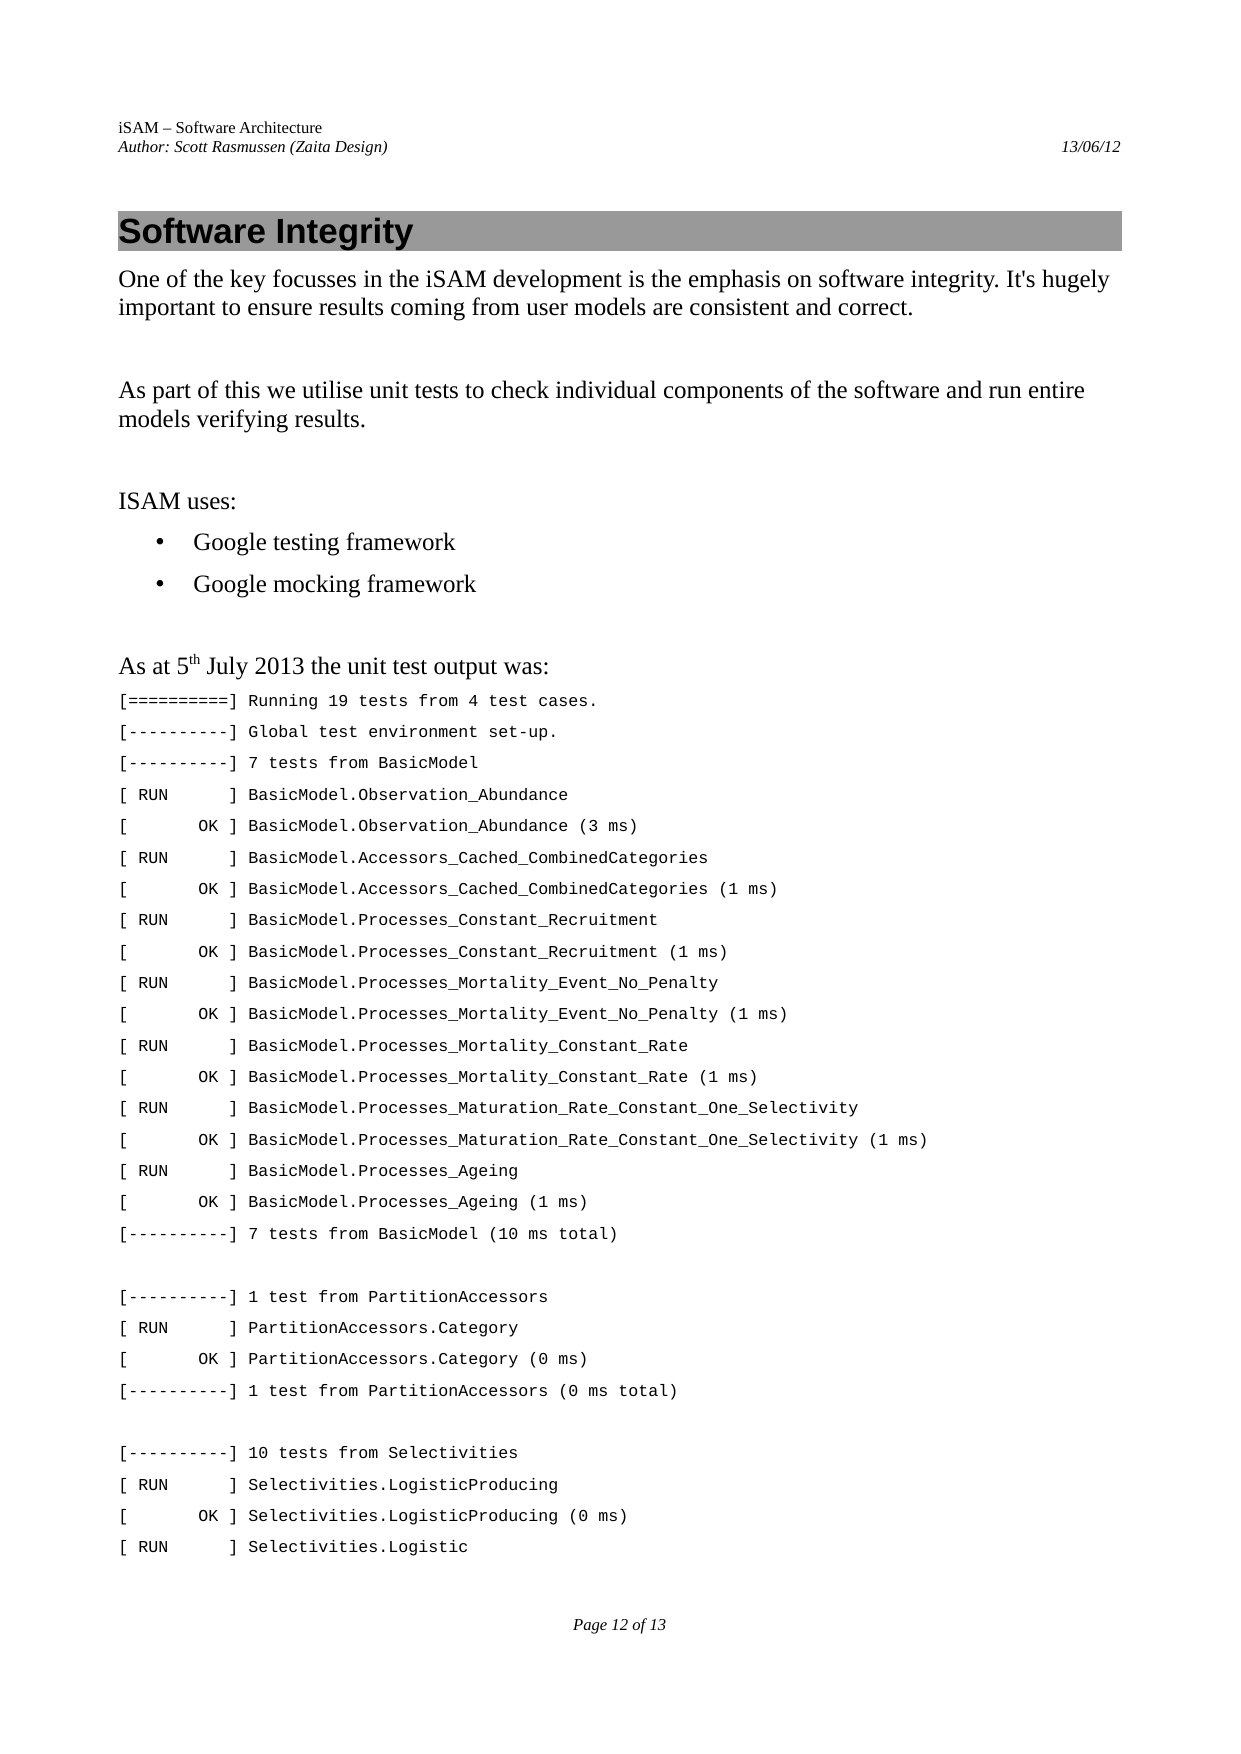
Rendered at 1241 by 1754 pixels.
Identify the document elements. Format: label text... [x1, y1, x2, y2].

text [ RUN ] BasicModel.Processes_Ageing [118, 1163, 1122, 1182]
text [ OK ] BasicModel.Accessors_Cached_CombinedCategories (1 ms) [118, 881, 1122, 899]
text [ RUN ] BasicModel.Processes_Constant_Recruitment [118, 912, 1122, 931]
list Google testing framework [156, 527, 1122, 556]
text [ RUN ] BasicModel.Observation_Abundance [118, 786, 1122, 805]
text ISAM uses: [118, 486, 1122, 515]
text [----------] 1 test from PartitionAccessors [118, 1288, 1122, 1307]
text [ OK ] BasicModel.Processes_Ageing (1 ms) [118, 1194, 1122, 1213]
text [ RUN ] BasicModel.Accessors_Cached_CombinedCategories [118, 849, 1122, 868]
text [ OK ] BasicModel.Observation_Abundance (3 ms) [118, 818, 1122, 837]
text [ RUN ] BasicModel.Processes_Maturation_Rate_Constant_One_Selectivity [118, 1100, 1122, 1119]
text [ RUN ] BasicModel.Processes_Mortality_Event_No_Penalty [118, 974, 1122, 993]
text [==========] Running 19 tests from 4 test cases. [118, 692, 1122, 711]
text [ RUN ] BasicModel.Processes_Mortality_Constant_Rate [118, 1037, 1122, 1056]
text [----------] 10 tests from Selectivities [118, 1445, 1122, 1464]
text As at 5th July 2013 the unit test output was: [118, 651, 1122, 680]
text [----------] 7 tests from BasicModel [118, 755, 1122, 774]
text [----------] Global test environment set-up. [118, 724, 1122, 743]
text [ OK ] BasicModel.Processes_Mortality_Event_No_Penalty (1 ms) [118, 1006, 1122, 1025]
list Google mocking framework [156, 569, 1122, 597]
subtitle Software Integrity [118, 211, 1122, 251]
text [ RUN ] PartitionAccessors.Category [118, 1319, 1122, 1338]
text [ OK ] BasicModel.Processes_Constant_Recruitment (1 ms) [118, 943, 1122, 962]
text [----------] 1 test from PartitionAccessors (0 ms total) [118, 1382, 1122, 1401]
text [ OK ] BasicModel.Processes_Mortality_Constant_Rate (1 ms) [118, 1069, 1122, 1087]
text [ OK ] Selectivities.LogisticProducing (0 ms) [118, 1508, 1122, 1526]
text [----------] 7 tests from BasicModel (10 ms total) [118, 1225, 1122, 1244]
text [ OK ] BasicModel.Processes_Maturation_Rate_Constant_One_Selectivity (1 ms) [118, 1131, 1122, 1150]
text [ RUN ] Selectivities.LogisticProducing [118, 1476, 1122, 1495]
text [ RUN ] Selectivities.Logistic [118, 1539, 1122, 1558]
text One of the key focusses in the iSAM development is the emphasis on software integrity. It's hugely important to ensure results coming from user models are consistent and correct. [118, 264, 1122, 321]
text [ OK ] PartitionAccessors.Category (0 ms) [118, 1351, 1122, 1370]
text As part of this we utilise unit tests to check individual components of the software and run entire models verifying results. [118, 375, 1122, 432]
